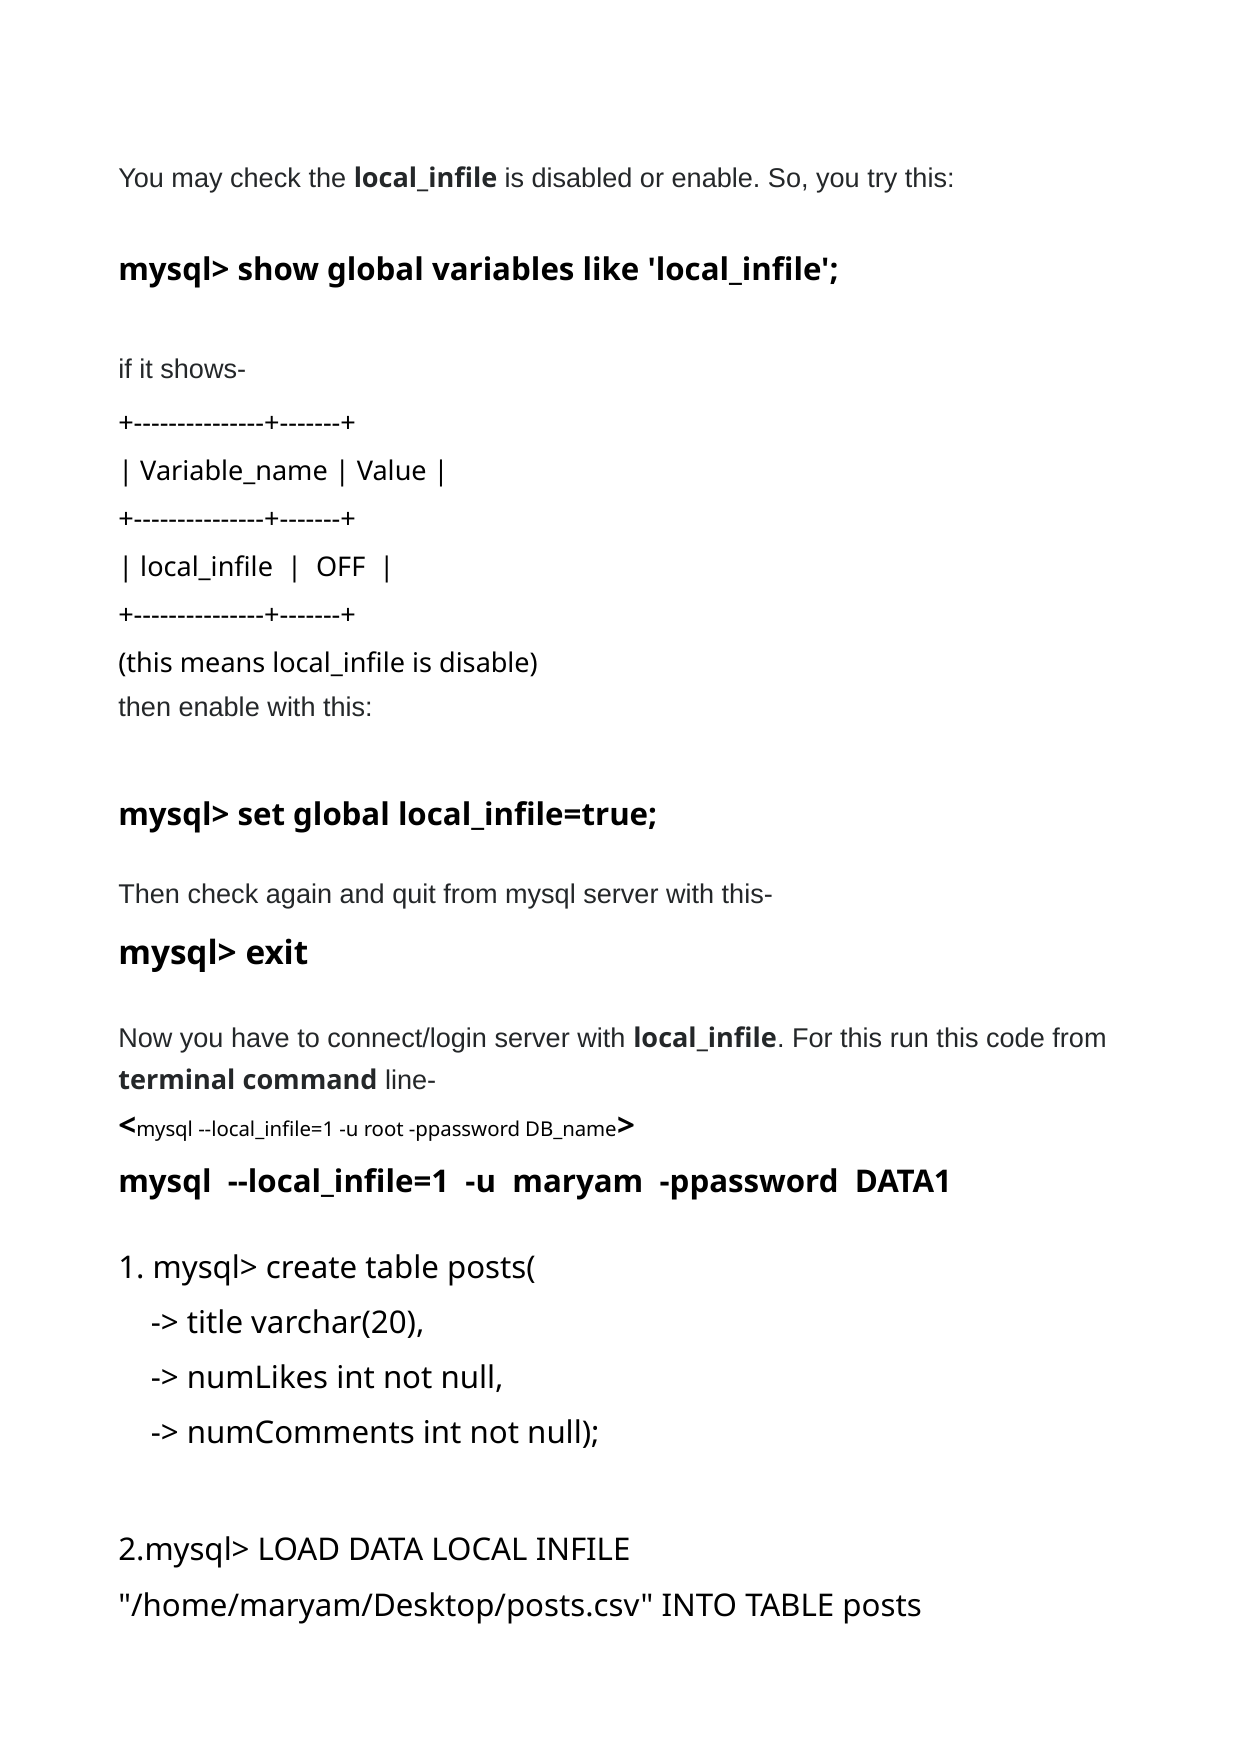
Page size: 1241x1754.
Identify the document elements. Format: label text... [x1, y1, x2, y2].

text +---------------+-------+ [118, 595, 1122, 632]
text | Variable_name | Value | [118, 452, 1122, 488]
text -> title varchar(20), [118, 1300, 1122, 1342]
text +---------------+-------+ [118, 404, 1122, 441]
text mysql> set global local_infile=true; [118, 792, 1122, 835]
text You may check the local_infile is disabled or enable. So, you try this: [118, 159, 1122, 196]
text then enable with this: [118, 691, 1122, 722]
text | local_infile | OFF | [118, 547, 1122, 584]
text -> numLikes int not null, [118, 1355, 1122, 1398]
text Then check again and quit from mysql server with this- [118, 878, 1122, 909]
text if it shows- [118, 353, 1122, 384]
text (this means local_infile is disable) [118, 643, 1122, 680]
text mysql --local_infile=1 -u maryam -ppassword DATA1 [118, 1158, 1122, 1201]
text <mysql --local_infile=1 -u root -ppassword DB_name> [118, 1103, 1122, 1146]
text -> numComments int not null); [118, 1411, 1122, 1453]
text 1. mysql> create table posts( [118, 1244, 1122, 1287]
text mysql> show global variables like 'local_infile'; [118, 247, 1122, 290]
text +---------------+-------+ [118, 499, 1122, 536]
text Now you have to connect/login server with local_infile. For this run this code from terminal command line- [118, 1018, 1122, 1098]
text 2.mysql> LOAD DATA LOCAL INFILE "/home/maryam/Desktop/posts.csv" INTO TABLE posts [118, 1527, 1122, 1625]
text mysql> exit [118, 929, 1122, 974]
